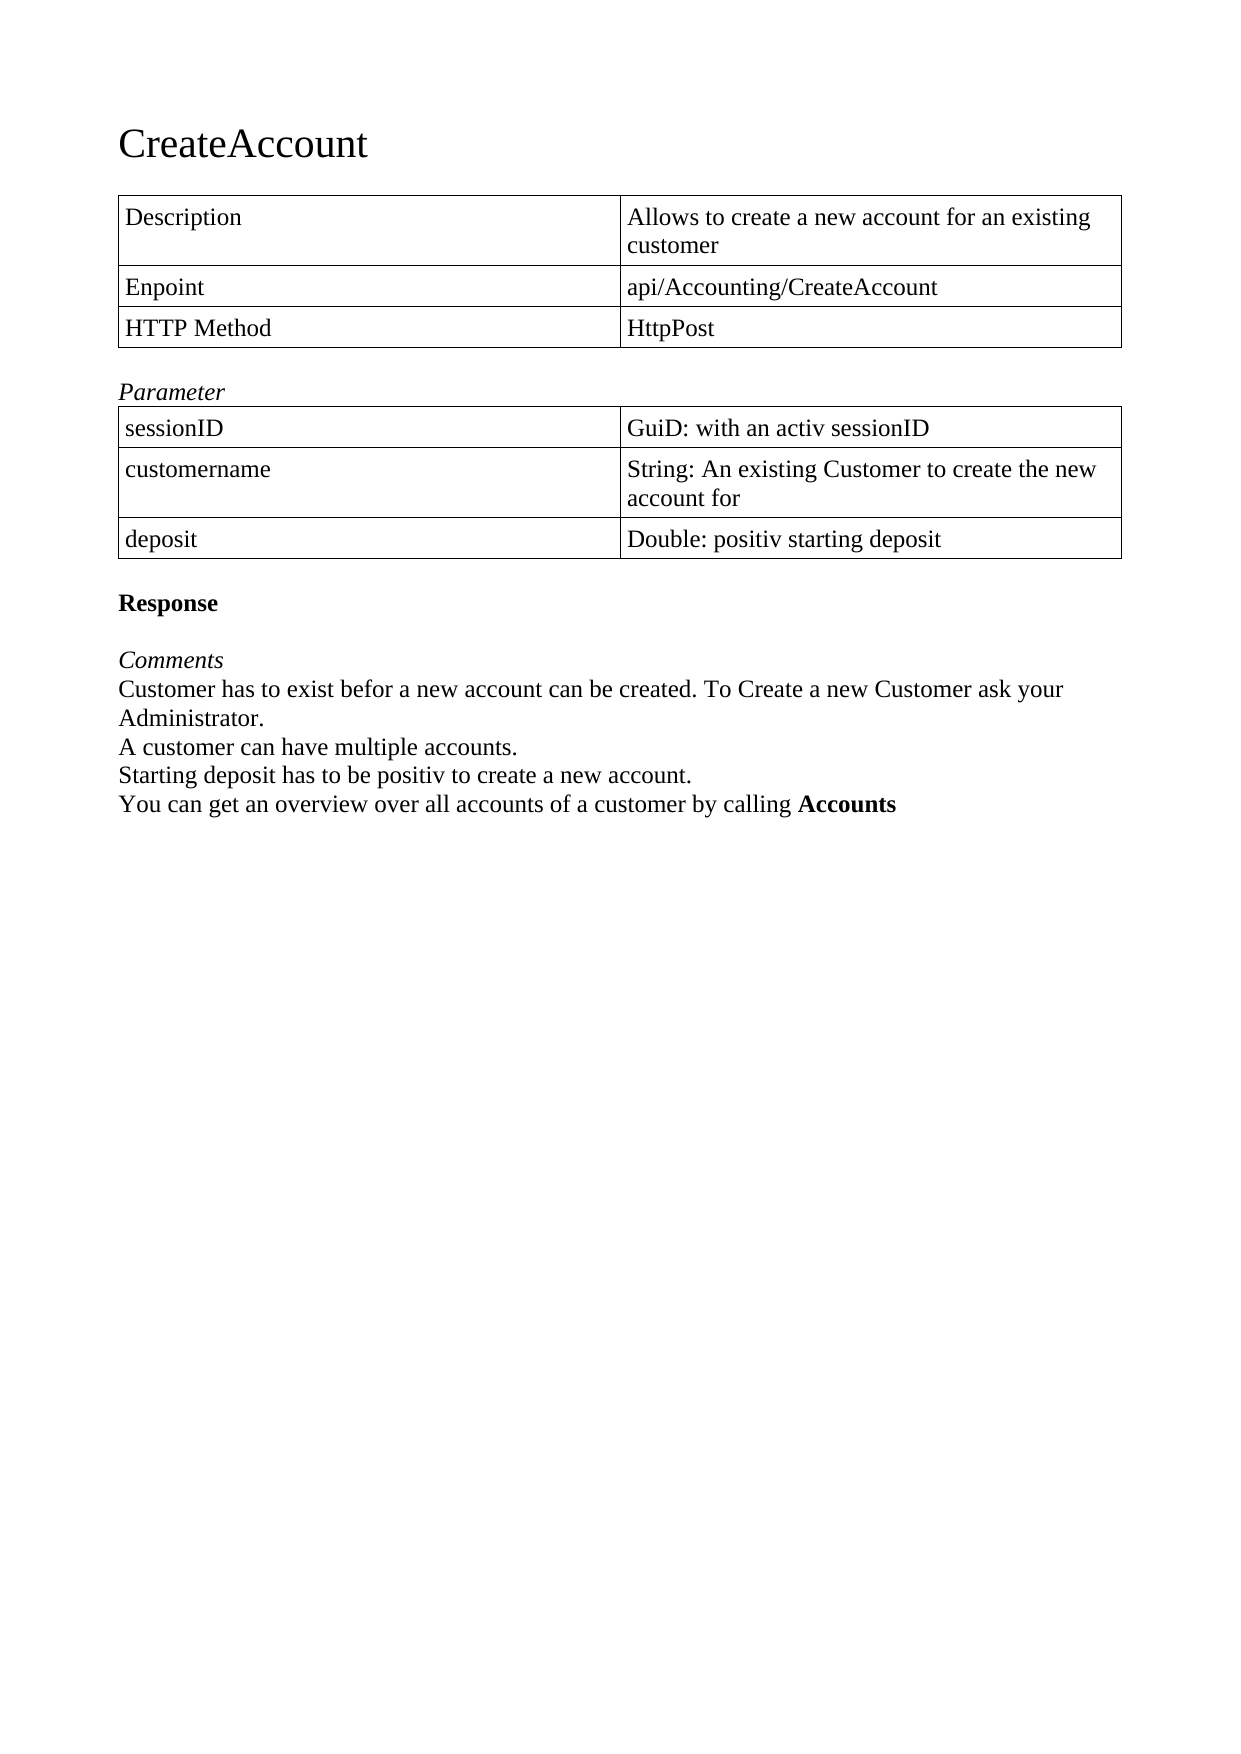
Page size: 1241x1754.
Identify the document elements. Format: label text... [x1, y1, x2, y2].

table_cell api/Accounting/CreateAccount [621, 266, 1121, 306]
table_cell HttpPost [621, 307, 1121, 347]
text Response [118, 588, 1122, 617]
table_header Description [119, 196, 620, 265]
table_cell HTTP Method [119, 307, 620, 347]
table_header GuiD: with an activ sessionID [621, 407, 1121, 447]
table_cell Enpoint [119, 266, 620, 306]
text Customer has to exist befor a new account can be created. To Create a new Customer ask your Administrator. [118, 674, 1122, 732]
table_header sessionID [119, 407, 620, 447]
text Comments [118, 646, 1122, 674]
table_header Allows to create a new account for an existing customer [621, 196, 1121, 265]
table_cell deposit [119, 518, 620, 558]
text CreateAccount [118, 118, 1122, 166]
text You can get an overview over all accounts of a customer by calling Accounts [118, 789, 1122, 818]
text A customer can have multiple accounts. [118, 732, 1122, 761]
table_cell Double: positiv starting deposit [621, 518, 1121, 558]
table_cell String: An existing Customer to create the new account for [621, 448, 1121, 517]
text Parameter [118, 377, 1122, 406]
table_cell customername [119, 448, 620, 517]
text Starting deposit has to be positiv to create a new account. [118, 761, 1122, 789]
